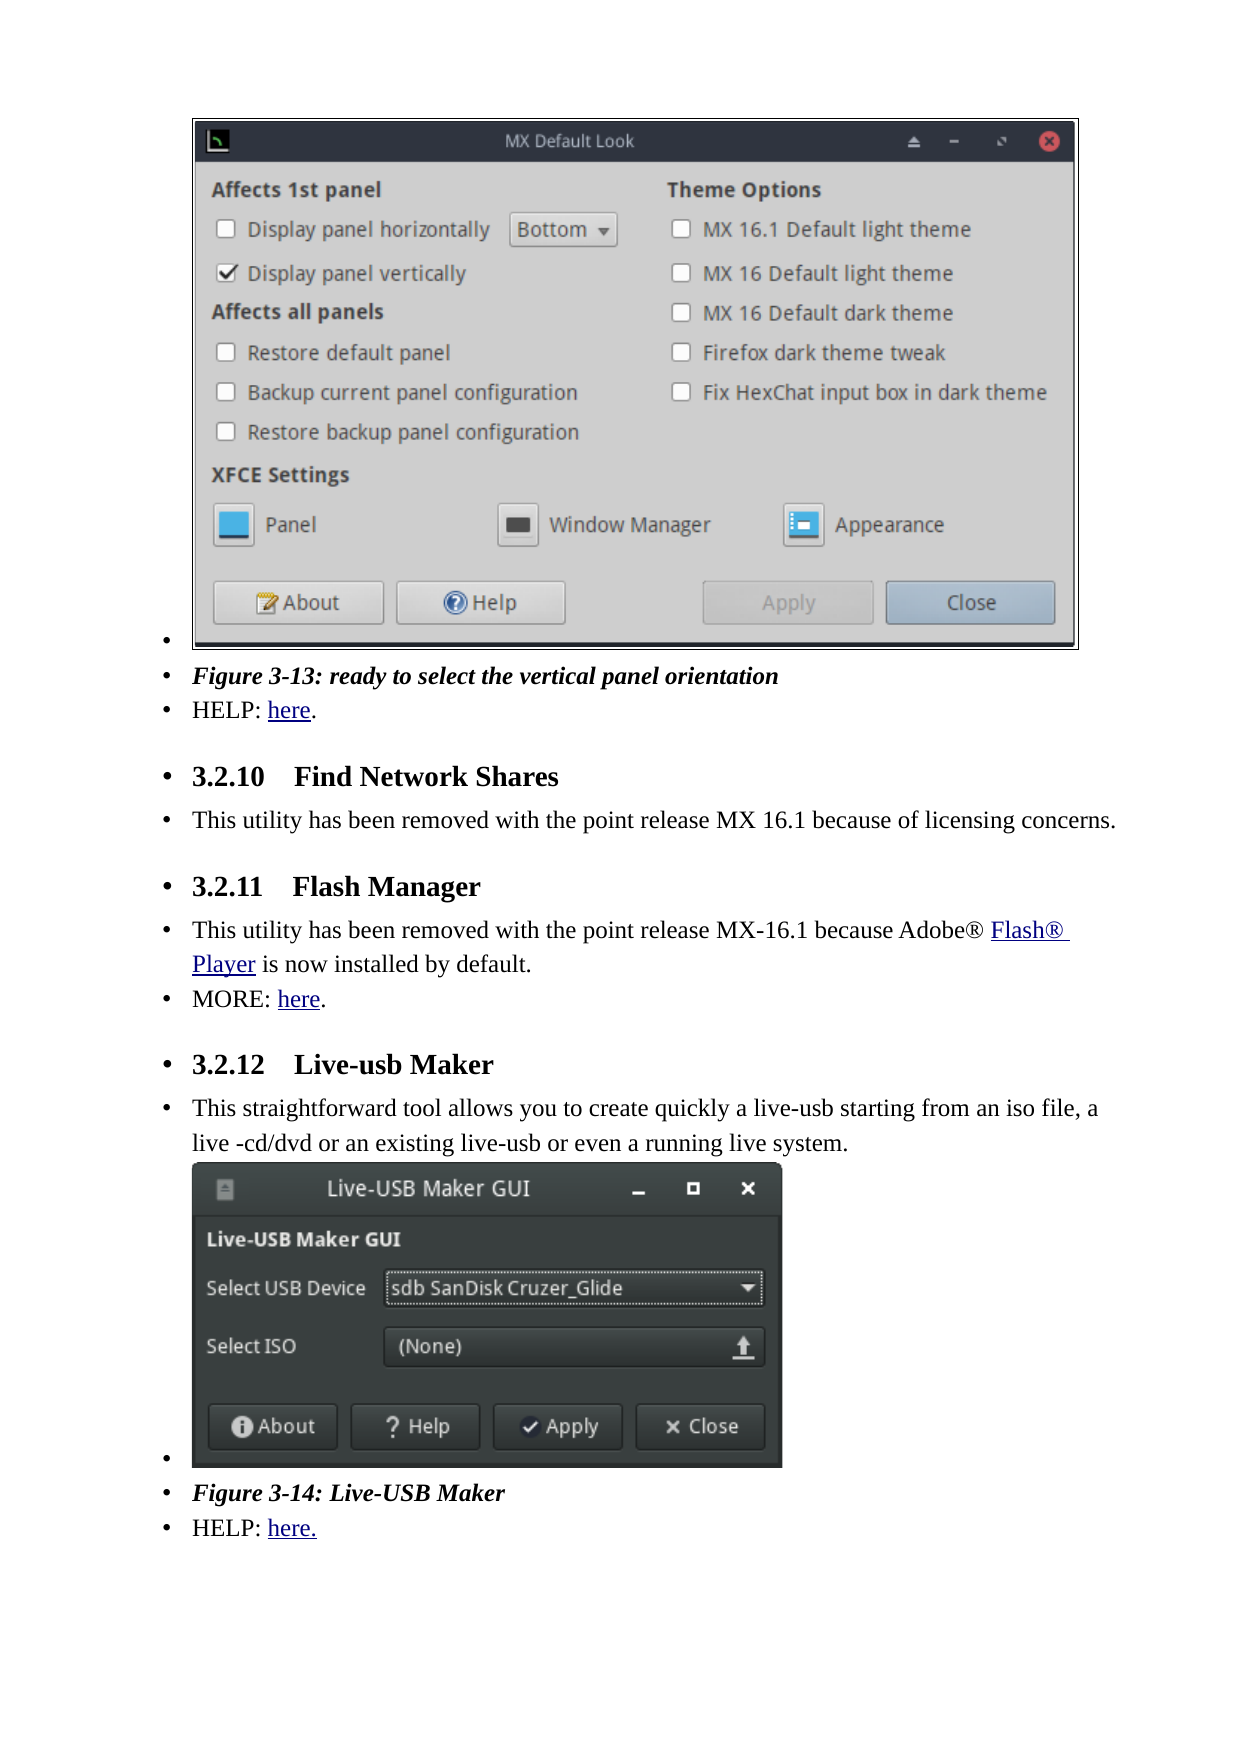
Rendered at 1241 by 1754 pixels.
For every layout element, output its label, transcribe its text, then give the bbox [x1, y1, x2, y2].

list MORE: here. [162, 984, 1122, 1012]
list HELP: here. [162, 695, 1122, 724]
subtitle 3.2.12 Live-usb Maker [162, 1047, 1122, 1081]
list This utility has been removed with the point release MX 16.1 because of licensing concerns. [162, 805, 1122, 834]
subtitle 3.2.11 Flash Manager [162, 869, 1122, 902]
subtitle 3.2.10 Find Network Shares [162, 759, 1122, 792]
list This utility has been removed with the point release MX-16.1 because Adobe® Flash® Player is now installed by default. [162, 915, 1122, 978]
list Figure 3-14: Live-USB Maker [162, 1478, 1122, 1507]
picture [191, 1162, 783, 1468]
picture [194, 121, 1075, 647]
list This straightforward tool allows you to create quickly a live-usb starting from an iso file, a live -cd/dvd or an existing live-usb or even a running live system. [162, 1093, 1122, 1157]
list Figure 3-13: ready to select the vertical panel orientation [162, 661, 1122, 689]
list HELP: here. [162, 1513, 1122, 1542]
